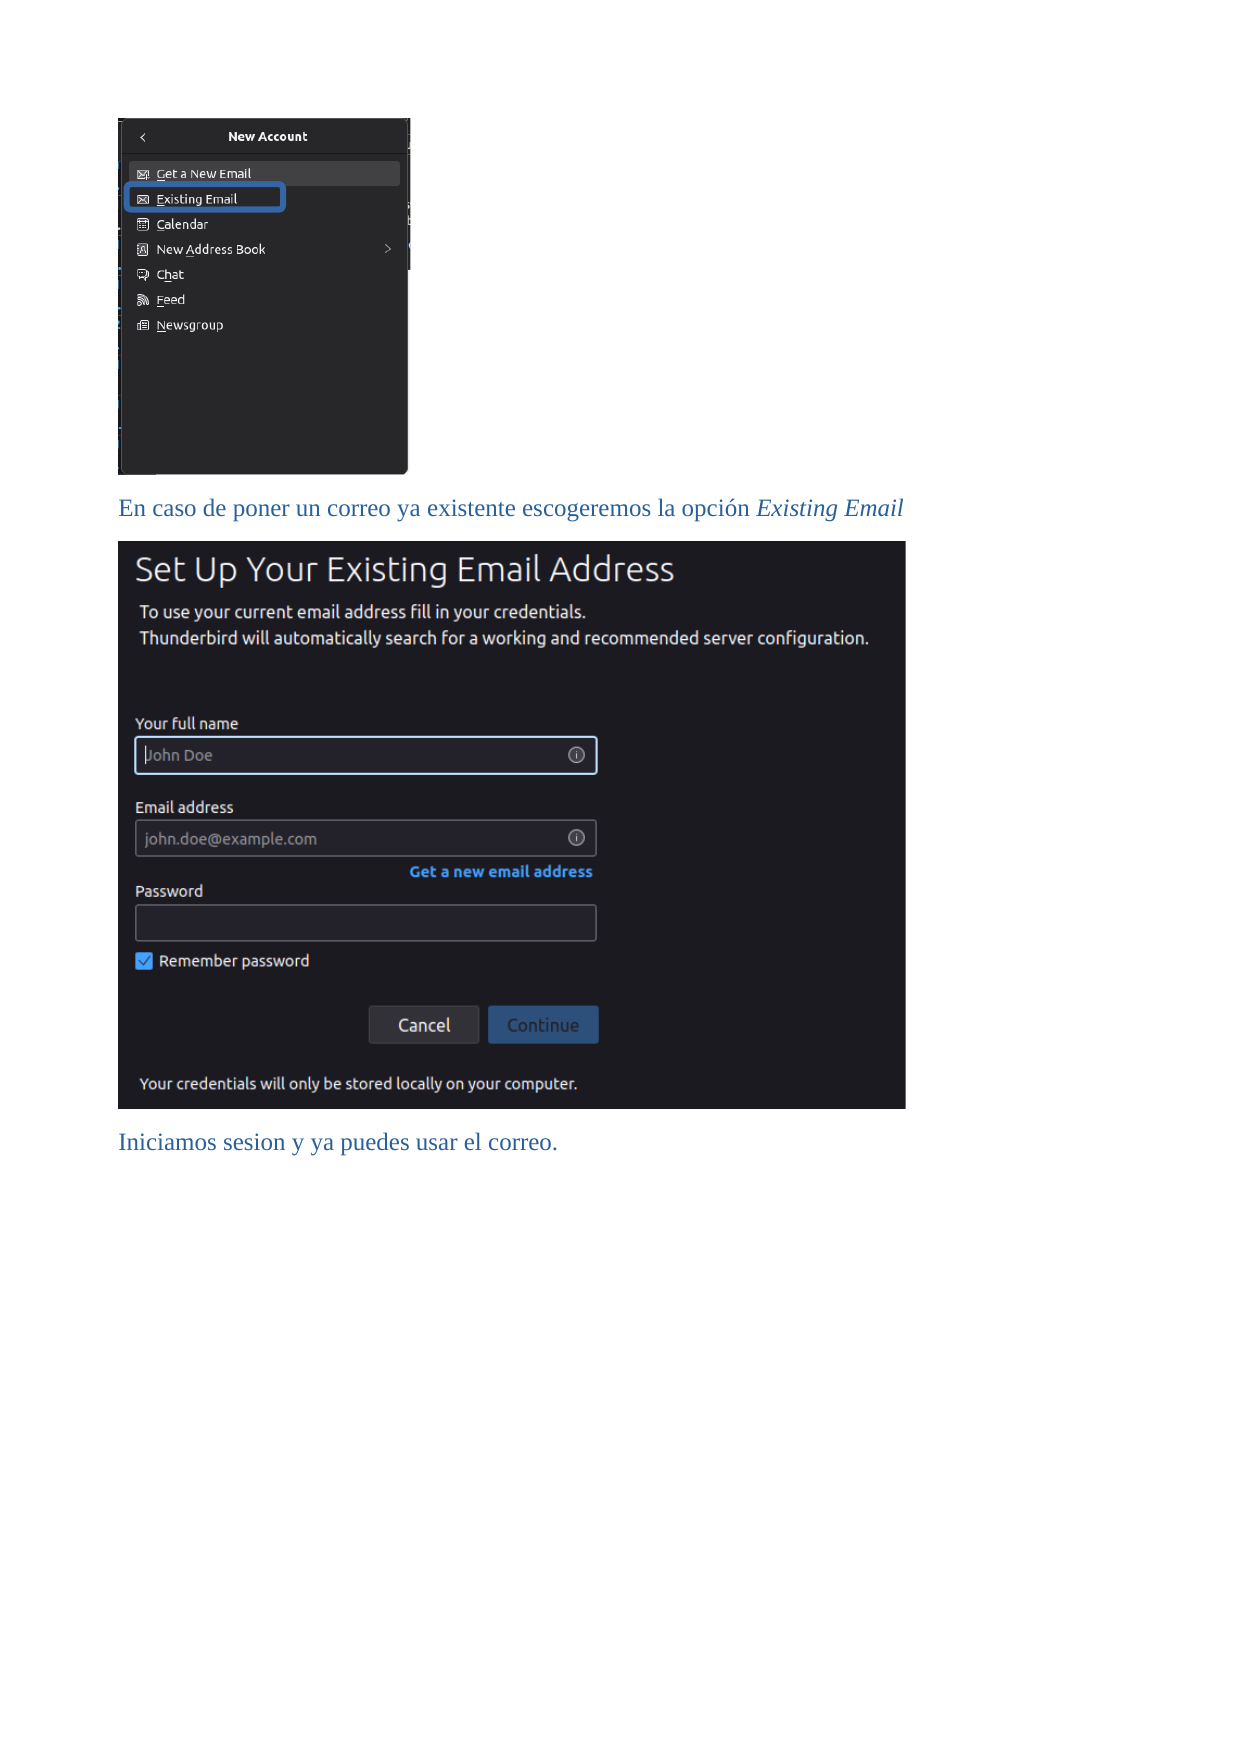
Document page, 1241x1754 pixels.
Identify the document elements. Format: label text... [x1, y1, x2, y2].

picture [118, 118, 411, 475]
text En caso de poner un correo ya existente escogeremos la opción Existing Email [118, 493, 1122, 522]
picture [118, 541, 906, 1109]
text Iniciamos sesion y ya puedes usar el correo. [118, 1127, 1122, 1156]
